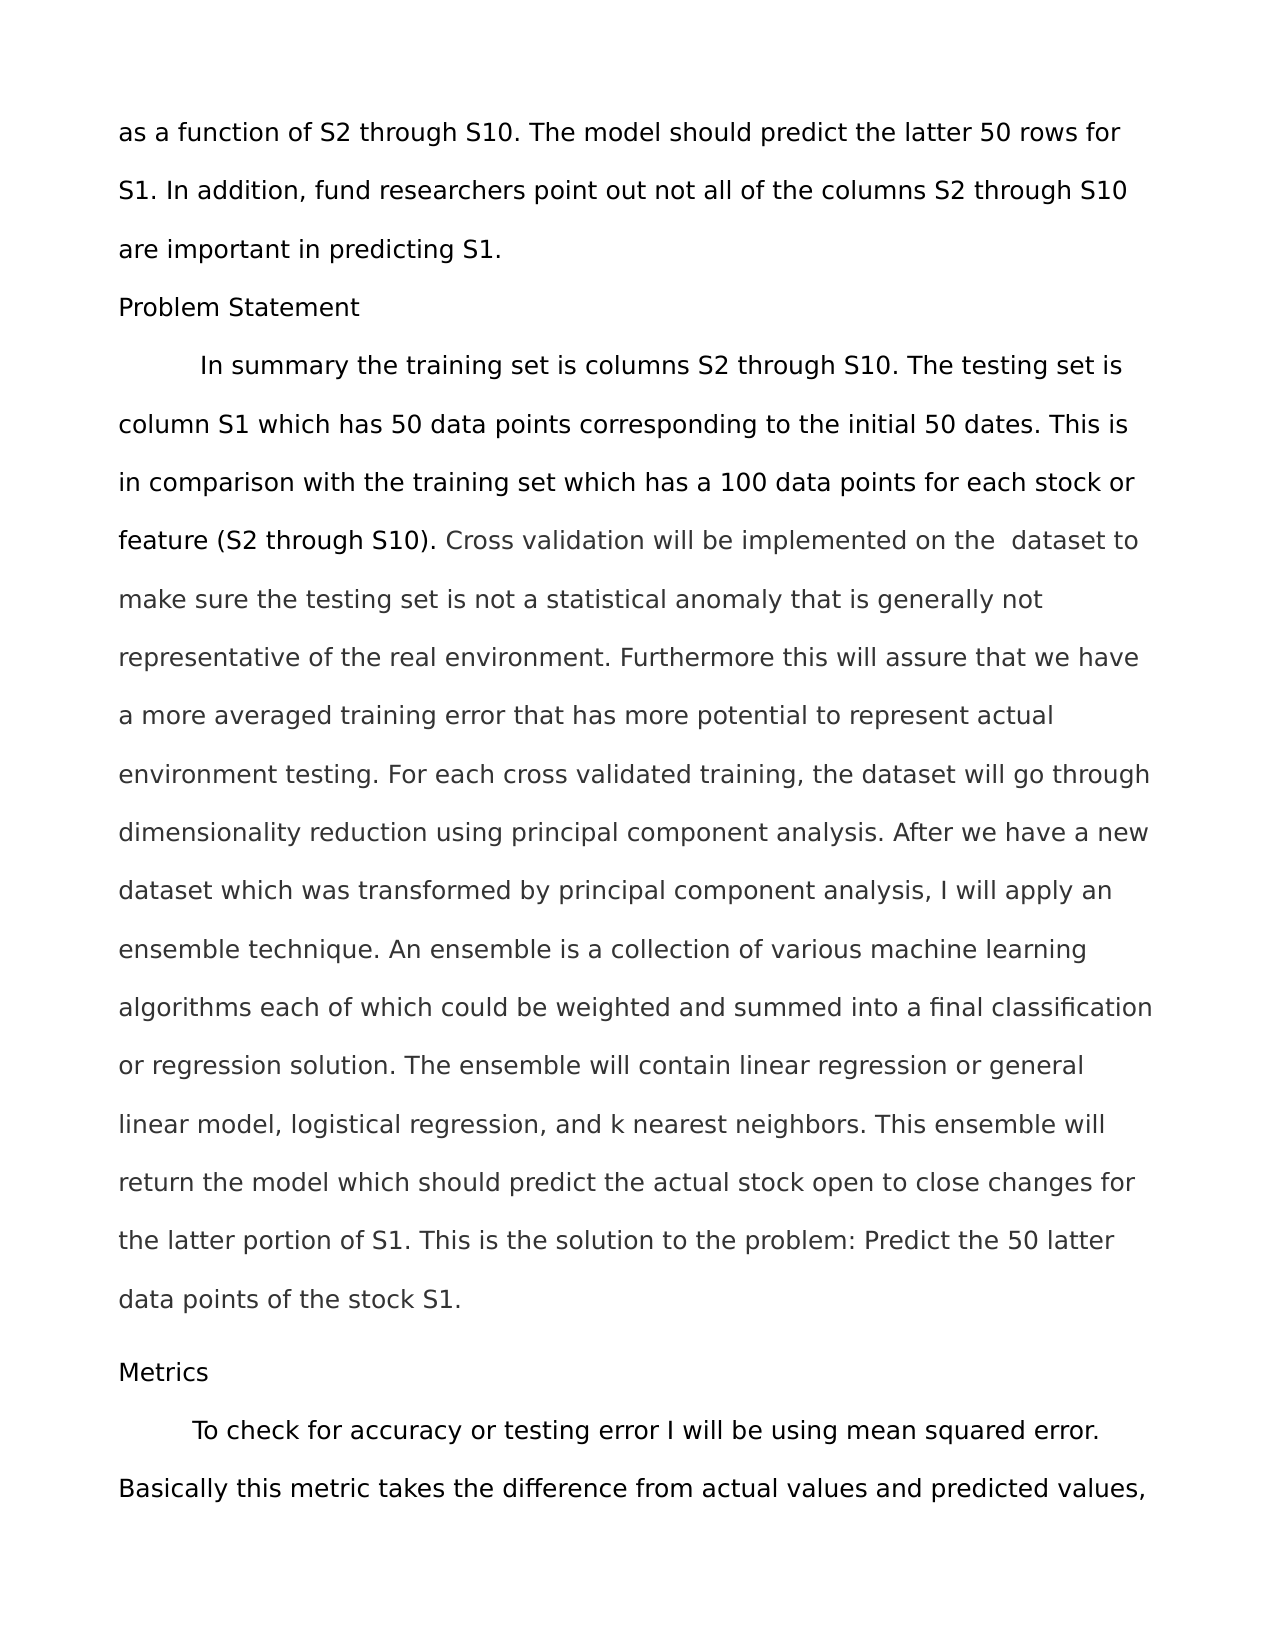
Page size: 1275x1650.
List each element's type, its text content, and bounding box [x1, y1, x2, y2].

text Metrics [44, 1358, 1157, 1387]
text In summary the training set is columns S2 through S10. The testing set is column S1 which has 50 data points corresponding to the initial 50 dates. This is in comparison with the training set which has a 100 data points for each stock or feature (S2 through S10). Cross validation will be implemented on the dataset to make sure the testing set is not a statistical anomaly that is generally not representative of the real environment. Furthermore this will assure that we have a more averaged training error that has more potential to represent actual environment testing. For each cross validated training, the dataset will go through dimensionality reduction using principal component analysis. After we have a new dataset which was transformed by principal component analysis, I will apply an ensemble technique. An ensemble is a collection of various machine learning algorithms each of which could be weighted and summed into a final classification or regression solution. The ensemble will contain linear regression or general linear model, logistical regression, and k nearest neighbors. This ensemble will return the model which should predict the actual stock open to close changes for the latter portion of S1. This is the solution to the problem: Predict the 50 latter data points of the stock S1. [118, 351, 1157, 1314]
text as a function of S2 through S10. The model should predict the latter 50 rows for S1. In addition, fund researchers point out not all of the columns S2 through S10 are important in predicting S1. [118, 118, 1157, 264]
text Problem Statement [118, 293, 1157, 322]
text To check for accuracy or testing error I will be using mean squared error. Basically this metric takes the difference from actual values and predicted values, [118, 1416, 1157, 1503]
